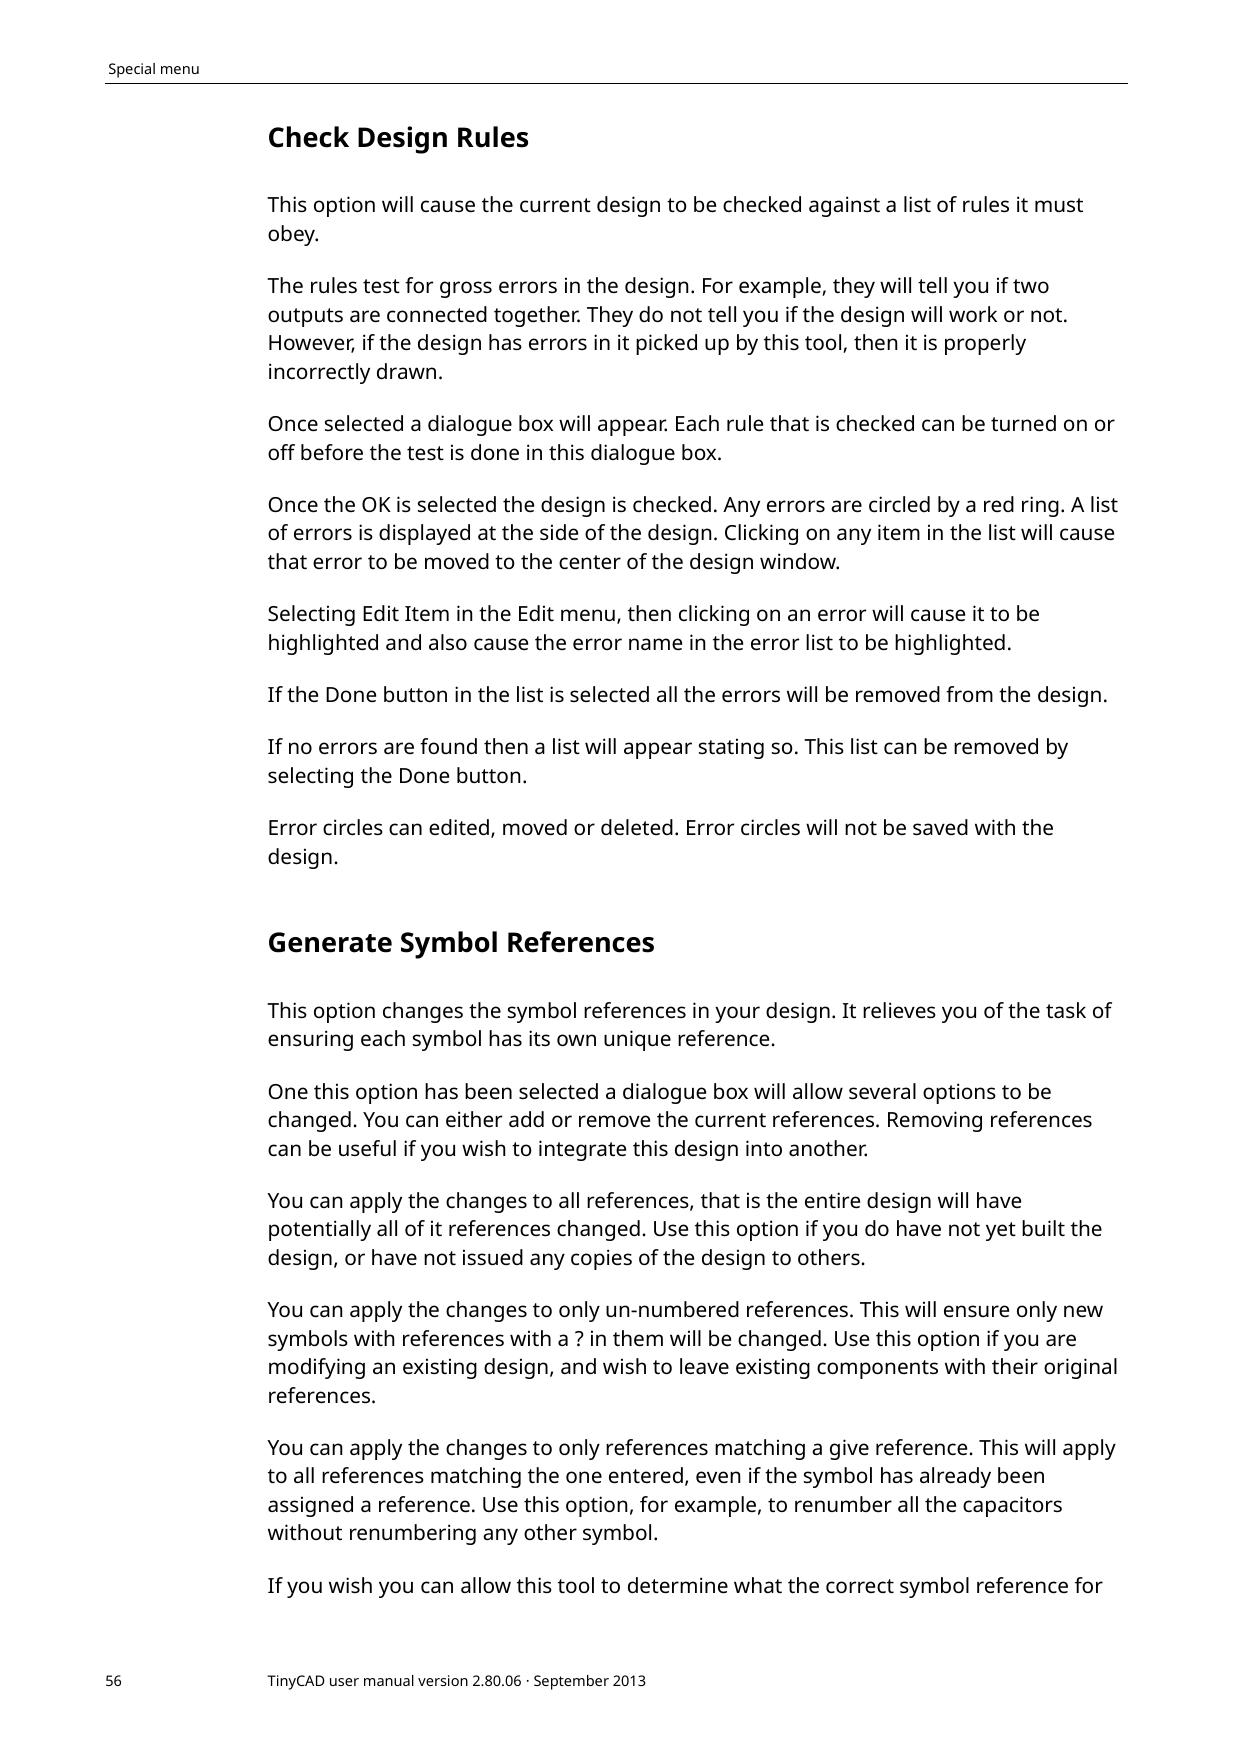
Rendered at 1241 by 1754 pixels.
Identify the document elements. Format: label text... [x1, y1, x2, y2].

text This option will cause the current design to be checked against a list of rules it must obey. [267, 191, 1128, 247]
text You can apply the changes to only un-numbered references. This will ensure only new symbols with references with a ? in them will be changed. Use this option if you are modifying an existing design, and wish to leave existing components with their original references. [267, 1295, 1128, 1409]
subtitle Check Design Rules [267, 118, 1128, 155]
text If no errors are found then a list will appear stating so. This list can be removed by selecting the Done button. [267, 732, 1128, 789]
text One this option has been selected a dialogue box will allow several options to be changed. You can either add or remove the current references. Removing references can be useful if you wish to integrate this design into another. [267, 1077, 1128, 1162]
text If the Done button in the list is selected all the errors will be removed from the design. [267, 680, 1128, 708]
text Once selected a dialogue box will appear. Each rule that is checked can be turned on or off before the test is done in this dialogue box. [267, 409, 1128, 466]
text Once the OK is selected the design is checked. Any errors are circled by a red ring. A list of errors is displayed at the side of the design. Clicking on any item in the list will cause that error to be moved to the center of the design window. [267, 490, 1128, 575]
text If you wish you can allow this tool to determine what the correct symbol reference for [267, 1571, 1128, 1599]
text Error circles can edited, moved or deleted. Error circles will not be saved with the design. [267, 813, 1128, 870]
text You can apply the changes to all references, that is the entire design will have potentially all of it references changed. Use this option if you do have not yet built the design, or have not issued any copies of the design to others. [267, 1186, 1128, 1271]
text Selecting Edit Item in the Edit menu, then clicking on an error will cause it to be highlighted and also cause the error name in the error list to be highlighted. [267, 599, 1128, 656]
text The rules test for gross errors in the design. For example, they will tell you if two outputs are connected together. They do not tell you if the design will work or not. However, if the design has errors in it picked up by this tool, then it is properly incorrectly drawn. [267, 271, 1128, 385]
text You can apply the changes to only references matching a give reference. This will apply to all references matching the one entered, even if the symbol has already been assigned a reference. Use this option, for example, to renumber all the capacitors without renumbering any other symbol. [267, 1433, 1128, 1547]
subtitle Generate Symbol References [267, 923, 1128, 960]
text This option changes the symbol references in your design. It relieves you of the task of ensuring each symbol has its own unique reference. [267, 996, 1128, 1053]
